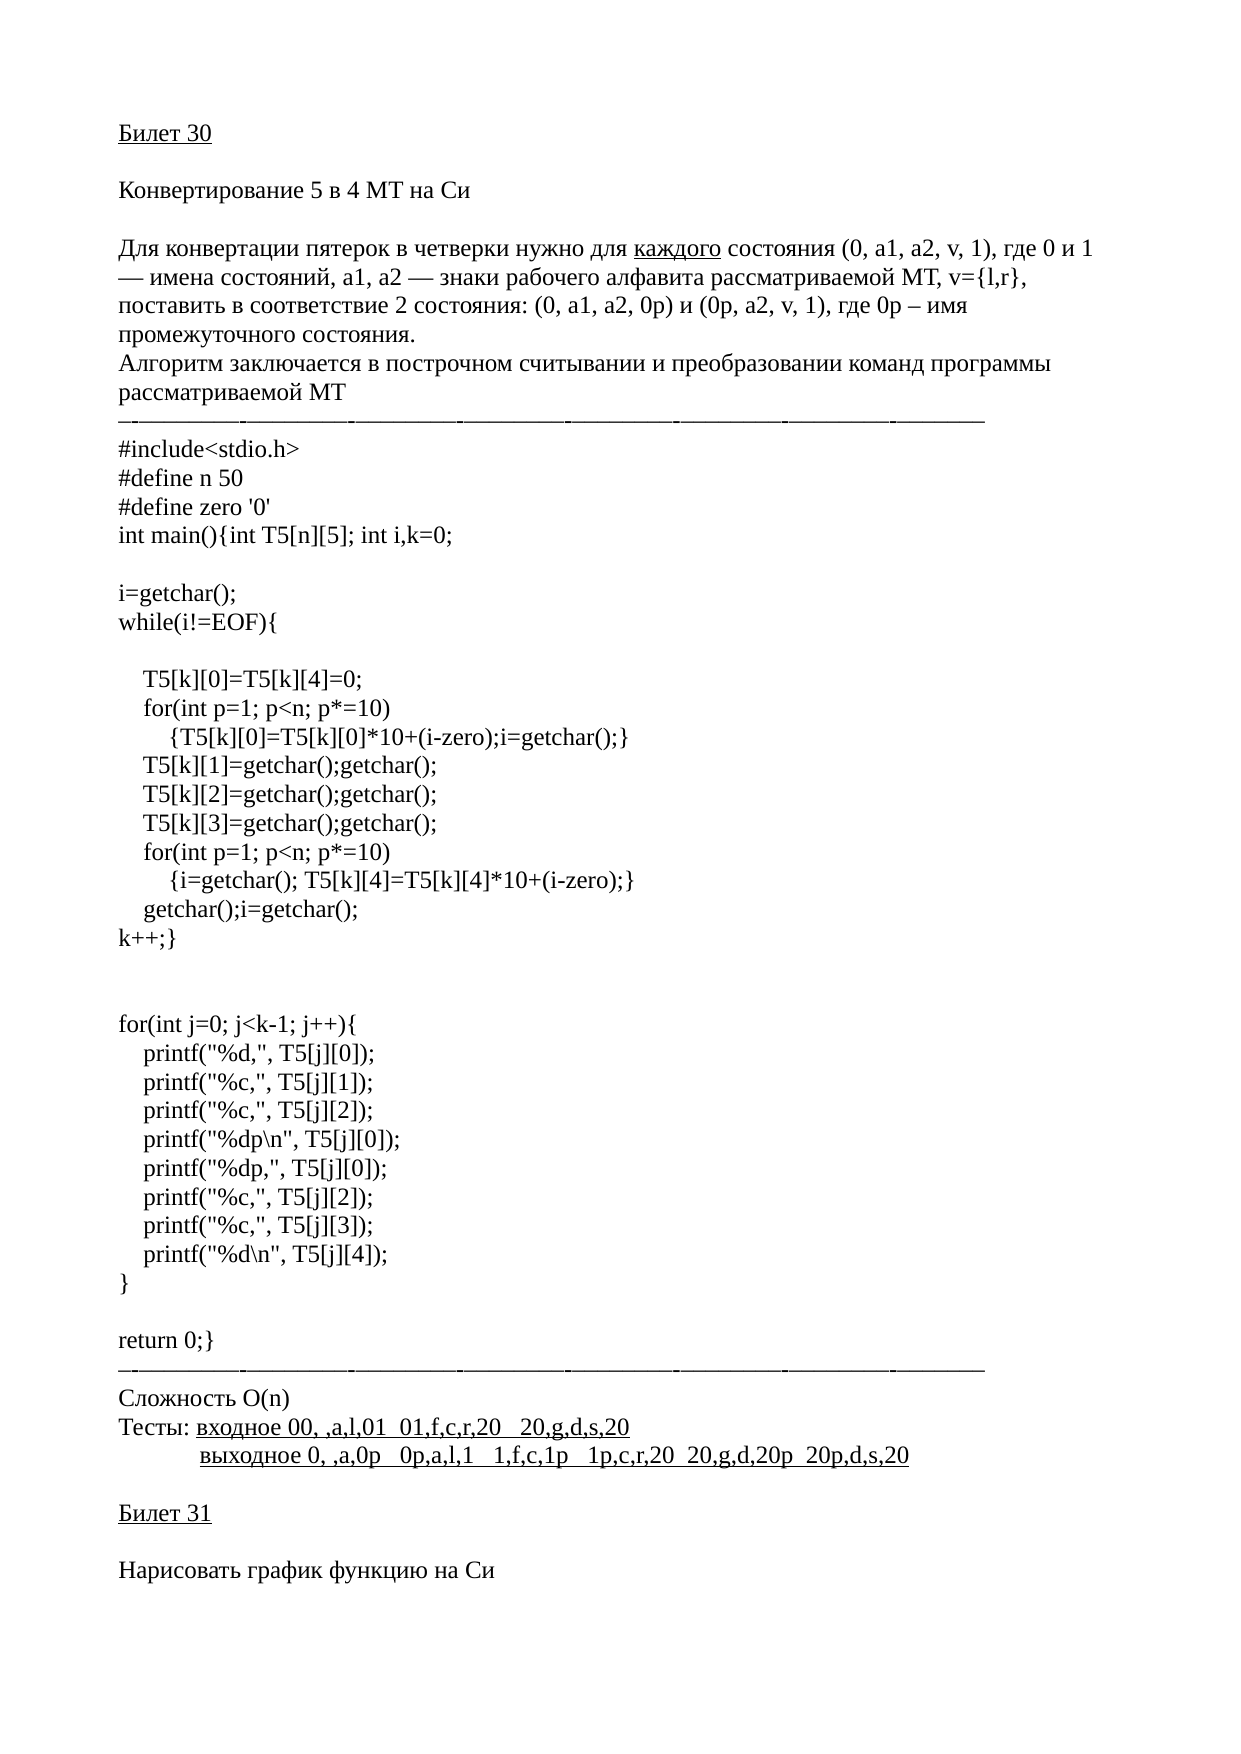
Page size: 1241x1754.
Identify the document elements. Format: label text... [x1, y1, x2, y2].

text выходное 0, ,a,0p 0p,a,l,1 1,f,c,1p 1p,c,r,20 20,g,d,20p 20p,d,s,20 [118, 1441, 1122, 1469]
text Сложность O(n) [118, 1383, 1122, 1412]
text #define zero '0' [118, 492, 1122, 521]
text int main(){int T5[n][5]; int i,k=0; [118, 521, 1122, 549]
text T5[k][0]=T5[k][4]=0; [118, 664, 1122, 693]
text printf("%c,", T5[j][1]); [118, 1067, 1122, 1096]
text #define n 50 [118, 463, 1122, 492]
text {T5[k][0]=T5[k][0]*10+(i-zero);i=getchar();} [118, 722, 1122, 751]
text T5[k][2]=getchar();getchar(); [118, 779, 1122, 808]
text for(int j=0; j<k-1; j++){ [118, 1009, 1122, 1038]
text Алгоритм заключается в построчном считывании и преобразовании команд программы рассматриваемой МТ [118, 348, 1122, 406]
text –-––––––––-––––––––-––––––––-––––––––-––––––––-––––––––-––––––––-––––––– [118, 406, 1122, 434]
text Конвертирование 5 в 4 МТ на Си [118, 176, 1122, 204]
text } [118, 1268, 1122, 1297]
text for(int p=1; p<n; p*=10) [118, 693, 1122, 722]
text for(int p=1; p<n; p*=10) [118, 837, 1122, 866]
text Билет 30 [118, 118, 1122, 147]
text {i=getchar(); T5[k][4]=T5[k][4]*10+(i-zero);} [118, 866, 1122, 894]
text while(i!=EOF){ [118, 607, 1122, 636]
text –-––––––––-––––––––-––––––––-––––––––-––––––––-––––––––-––––––––-––––––– [118, 1354, 1122, 1383]
text return 0;} [118, 1326, 1122, 1354]
text printf("%d\n", T5[j][4]); [118, 1239, 1122, 1268]
text printf("%dp,", T5[j][0]); [118, 1153, 1122, 1182]
text k++;} [118, 923, 1122, 952]
text printf("%d,", T5[j][0]); [118, 1038, 1122, 1067]
text #include<stdio.h> [118, 434, 1122, 463]
text getchar();i=getchar(); [118, 894, 1122, 923]
text Нарисовать график функцию на Си [118, 1556, 1122, 1584]
text T5[k][3]=getchar();getchar(); [118, 808, 1122, 837]
text T5[k][1]=getchar();getchar(); [118, 751, 1122, 779]
text i=getchar(); [118, 578, 1122, 607]
text printf("%dp\n", T5[j][0]); [118, 1124, 1122, 1153]
text printf("%c,", T5[j][2]); [118, 1182, 1122, 1211]
text Тесты: входное 00, ,a,l,01 01,f,c,r,20 20,g,d,s,20 [118, 1412, 1122, 1441]
text Для конвертации пятерок в четверки нужно для каждого состояния (0, a1, a2, v, 1), где 0 и 1 — имена состояний, a1, a2 — знаки рабочего алфавита рассматриваемой МТ, v={l,r}, поставить в соответствие 2 состояния: (0, a1, a2, 0p) и (0p, a2, v, 1), где 0p – имя промежуточного состояния. [118, 233, 1122, 348]
text printf("%c,", T5[j][3]); [118, 1211, 1122, 1239]
text printf("%c,", T5[j][2]); [118, 1096, 1122, 1124]
text Билет 31 [118, 1498, 1122, 1527]
